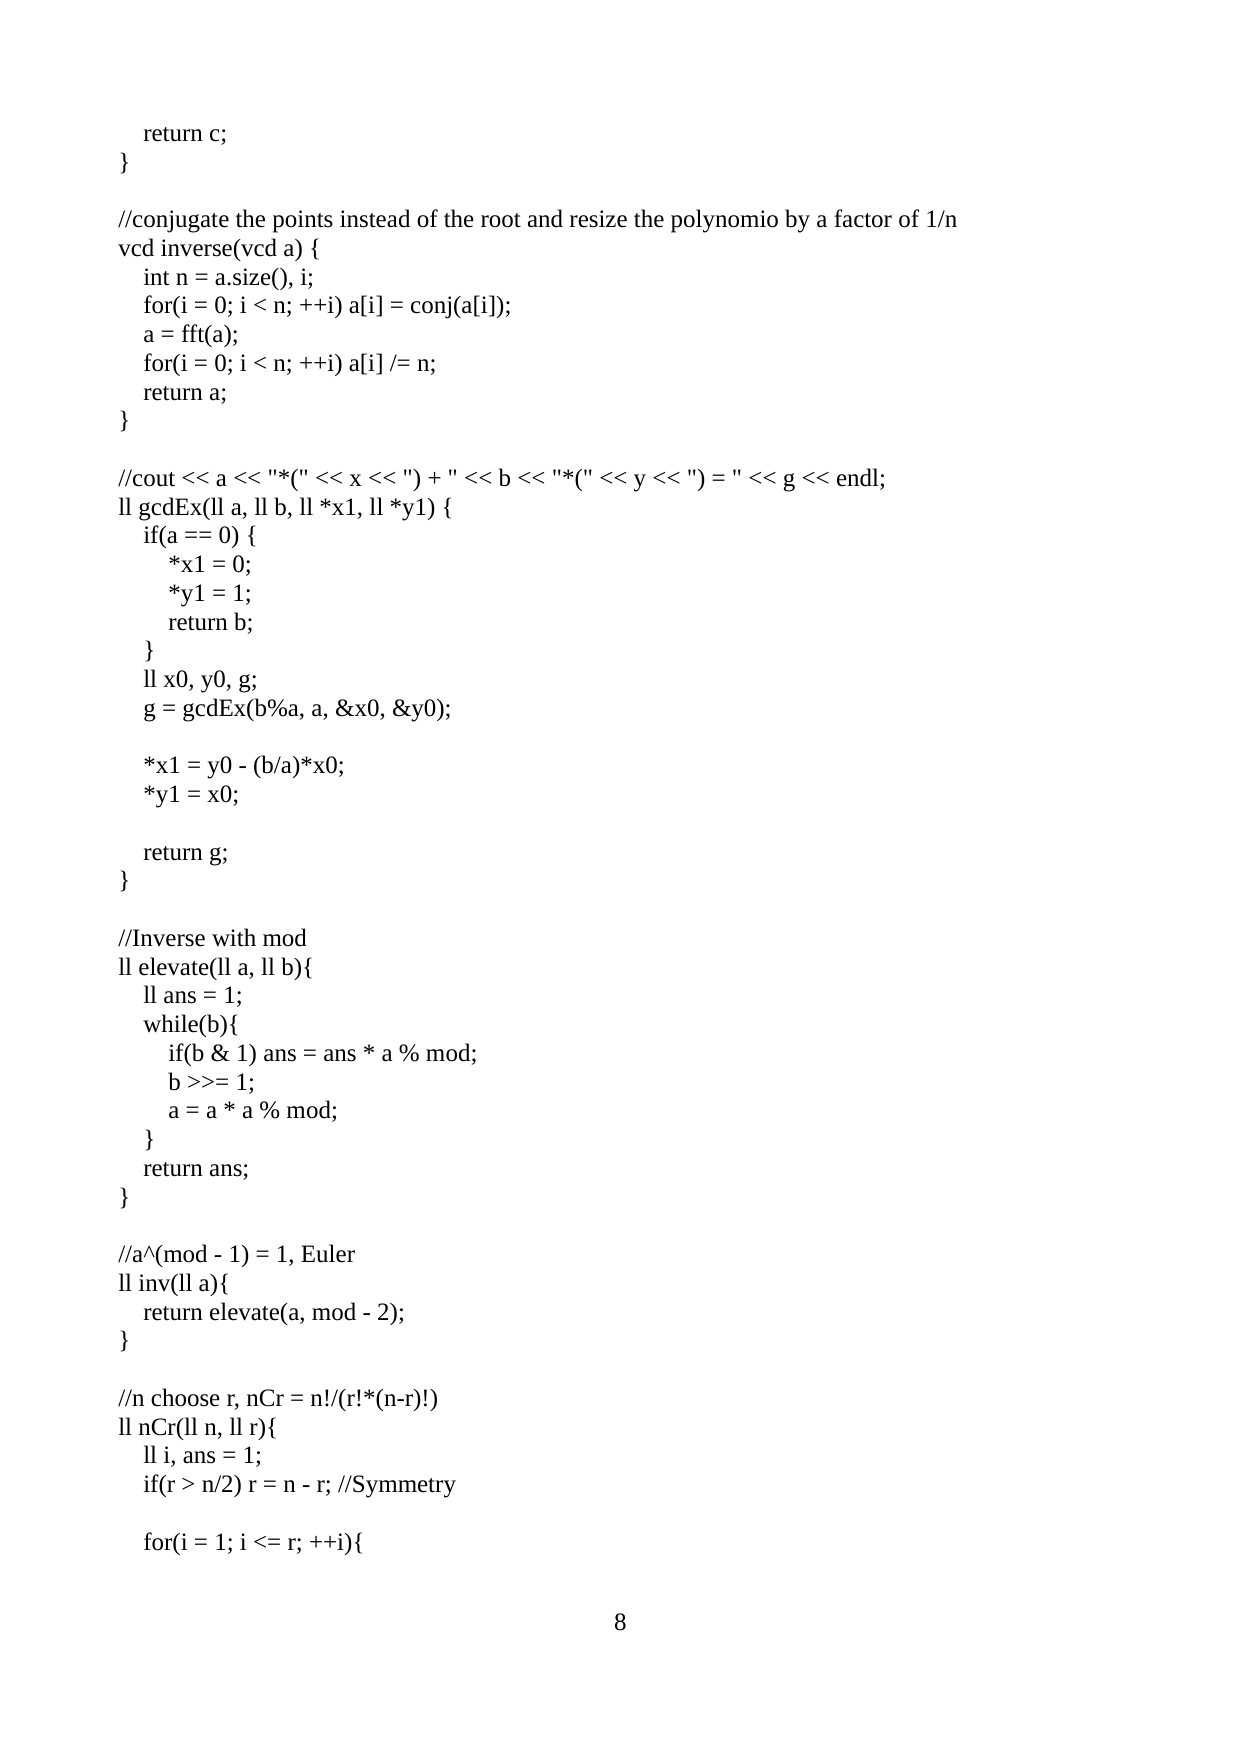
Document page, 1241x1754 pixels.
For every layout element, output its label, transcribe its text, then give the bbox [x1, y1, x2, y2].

text ll ans = 1; [118, 981, 1122, 1009]
text a = fft(a); [118, 319, 1122, 348]
text ll nCr(ll n, ll r){ [118, 1412, 1122, 1441]
text return elevate(a, mod - 2); [118, 1297, 1122, 1326]
text *x1 = y0 - (b/a)*x0; [118, 751, 1122, 779]
text *y1 = x0; [118, 779, 1122, 808]
text } [118, 1182, 1122, 1211]
text for(i = 1; i <= r; ++i){ [118, 1527, 1122, 1556]
text return a; [118, 377, 1122, 406]
text while(b){ [118, 1009, 1122, 1038]
text } [118, 866, 1122, 894]
text vcd inverse(vcd a) { [118, 233, 1122, 262]
text ll elevate(ll a, ll b){ [118, 952, 1122, 981]
text ll gcdEx(ll a, ll b, ll *x1, ll *y1) { [118, 492, 1122, 521]
text return g; [118, 837, 1122, 866]
text for(i = 0; i < n; ++i) a[i] /= n; [118, 348, 1122, 377]
text } [118, 406, 1122, 434]
text ll x0, y0, g; [118, 664, 1122, 693]
text ll i, ans = 1; [118, 1441, 1122, 1469]
text *y1 = 1; [118, 578, 1122, 607]
text //a^(mod - 1) = 1, Euler [118, 1239, 1122, 1268]
text //cout << a << "*(" << x << ") + " << b << "*(" << y << ") = " << g << endl; [118, 463, 1122, 492]
text //Inverse with mod [118, 923, 1122, 952]
text if(b & 1) ans = ans * a % mod; [118, 1038, 1122, 1067]
text if(r > n/2) r = n - r; //Symmetry [118, 1469, 1122, 1498]
text int n = a.size(), i; [118, 262, 1122, 291]
text //conjugate the points instead of the root and resize the polynomio by a factor of 1/n [118, 204, 1122, 233]
text } [118, 1326, 1122, 1354]
text a = a * a % mod; [118, 1096, 1122, 1124]
text } [118, 147, 1122, 176]
text return c; [118, 118, 1122, 147]
text return b; [118, 607, 1122, 636]
text } [118, 1124, 1122, 1153]
text b >>= 1; [118, 1067, 1122, 1096]
text for(i = 0; i < n; ++i) a[i] = conj(a[i]); [118, 291, 1122, 319]
text } [118, 636, 1122, 664]
text *x1 = 0; [118, 549, 1122, 578]
text return ans; [118, 1153, 1122, 1182]
text g = gcdEx(b%a, a, &x0, &y0); [118, 693, 1122, 722]
text if(a == 0) { [118, 521, 1122, 549]
text //n choose r, nCr = n!/(r!*(n-r)!) [118, 1383, 1122, 1412]
text ll inv(ll a){ [118, 1268, 1122, 1297]
